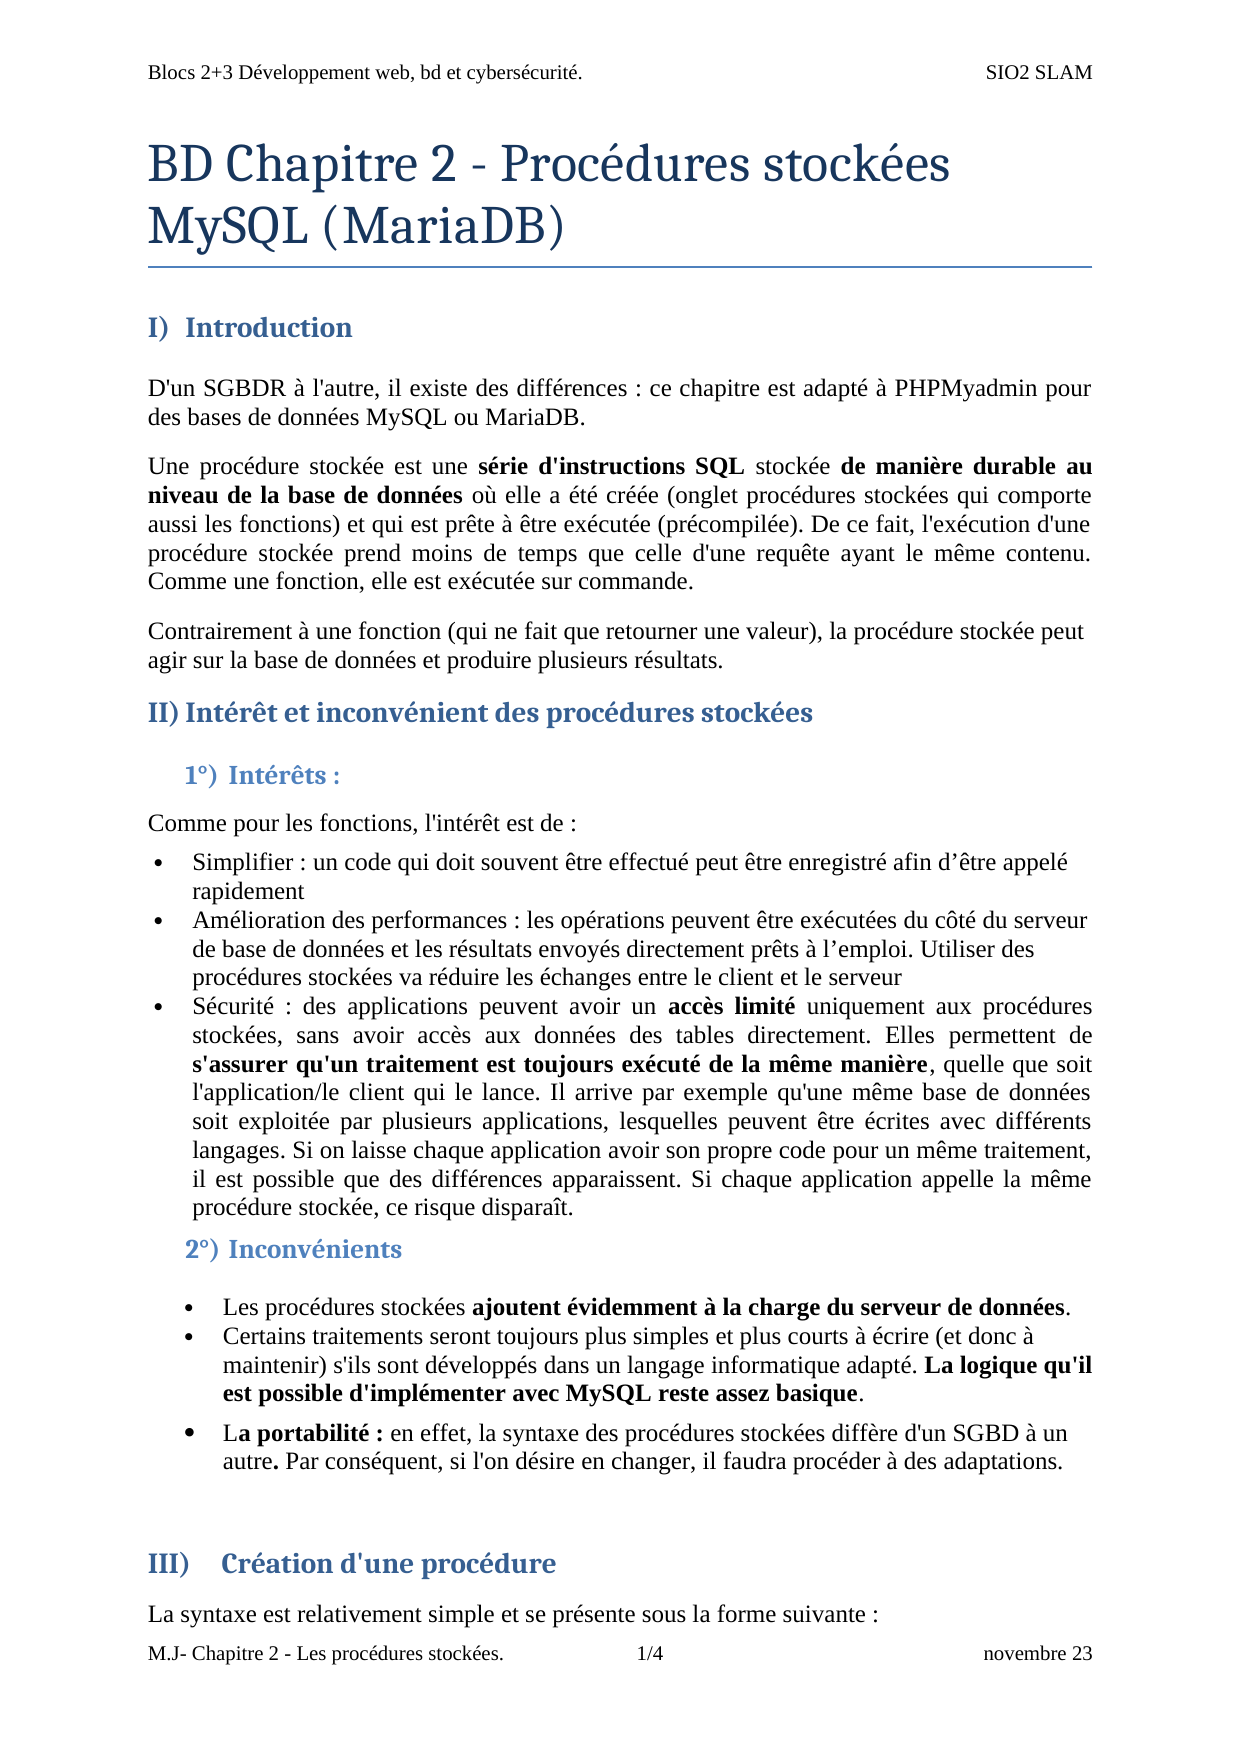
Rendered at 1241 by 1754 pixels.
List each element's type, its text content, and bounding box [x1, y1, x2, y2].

subtitle Inconvénients [185, 1234, 1092, 1265]
subtitle Création d'une procédure [148, 1548, 1092, 1581]
text Comme pour les fonctions, l'intérêt est de : [148, 808, 1092, 837]
subtitle Introduction [148, 312, 1092, 345]
subtitle Intérêts : [185, 760, 1092, 791]
list Amélioration des performances : les opérations peuvent être exécutées du côté du serveur de base de données et les résultats envoyés directement prêts à l’emploi. Utiliser des procédures stockées va réduire les échanges entre le client et le serveur [154, 905, 1092, 991]
text Contrairement à une fonction (qui ne fait que retourner une valeur), la procédure stockée peut agir sur la base de données et produire plusieurs résultats. [148, 616, 1092, 673]
list La portabilité : en effet, la syntaxe des procédures stockées diffère d'un SGBD à un autre. Par conséquent, si l'on désire en changer, il faudra procéder à des adaptations. [185, 1418, 1092, 1475]
text D'un SGBDR à l'autre, il existe des différences : ce chapitre est adapté à PHPMyadmin pour des bases de données MySQL ou MariaDB. [148, 373, 1092, 431]
list Simplifier : un code qui doit souvent être effectué peut être enregistré afin d’être appelé rapidement [154, 847, 1092, 905]
subtitle Intérêt et inconvénient des procédures stockées [148, 696, 1092, 730]
list Certains traitements seront toujours plus simples et plus courts à écrire (et donc à maintenir) s'ils sont développés dans un langage informatique adapté. La logique qu'il est possible d'implémenter avec MySQL reste assez basique. [185, 1321, 1092, 1407]
list Les procédures stockées ajoutent évidemment à la charge du serveur de données. [185, 1292, 1092, 1321]
text Une procédure stockée est une série d'instructions SQL stockée de manière durable au niveau de la base de données où elle a été créée (onglet procédures stockées qui comporte aussi les fonctions) et qui est prête à être exécutée (précompilée). De ce fait, l'exécution d'une procédure stockée prend moins de temps que celle d'une requête ayant le même contenu. Comme une fonction, elle est exécutée sur commande. [148, 451, 1092, 595]
list Sécurité : des applications peuvent avoir un accès limité uniquement aux procédures stockées, sans avoir accès aux données des tables directement. Elles permettent de s'assurer qu'un traitement est toujours exécuté de la même manière, quelle que soit l'application/le client qui le lance. Il arrive par exemple qu'une même base de données soit exploitée par plusieurs applications, lesquelles peuvent être écrites avec différents langages. Si on laisse chaque application avoir son propre code pour un même traitement, il est possible que des différences apparaissent. Si chaque application appelle la même procédure stockée, ce risque disparaît. [154, 991, 1092, 1221]
title BD Chapitre 2 - Procédures stockées MySQL (MariaDB) [148, 133, 1092, 266]
text La syntaxe est relativement simple et se présente sous la forme suivante : [148, 1599, 1092, 1627]
